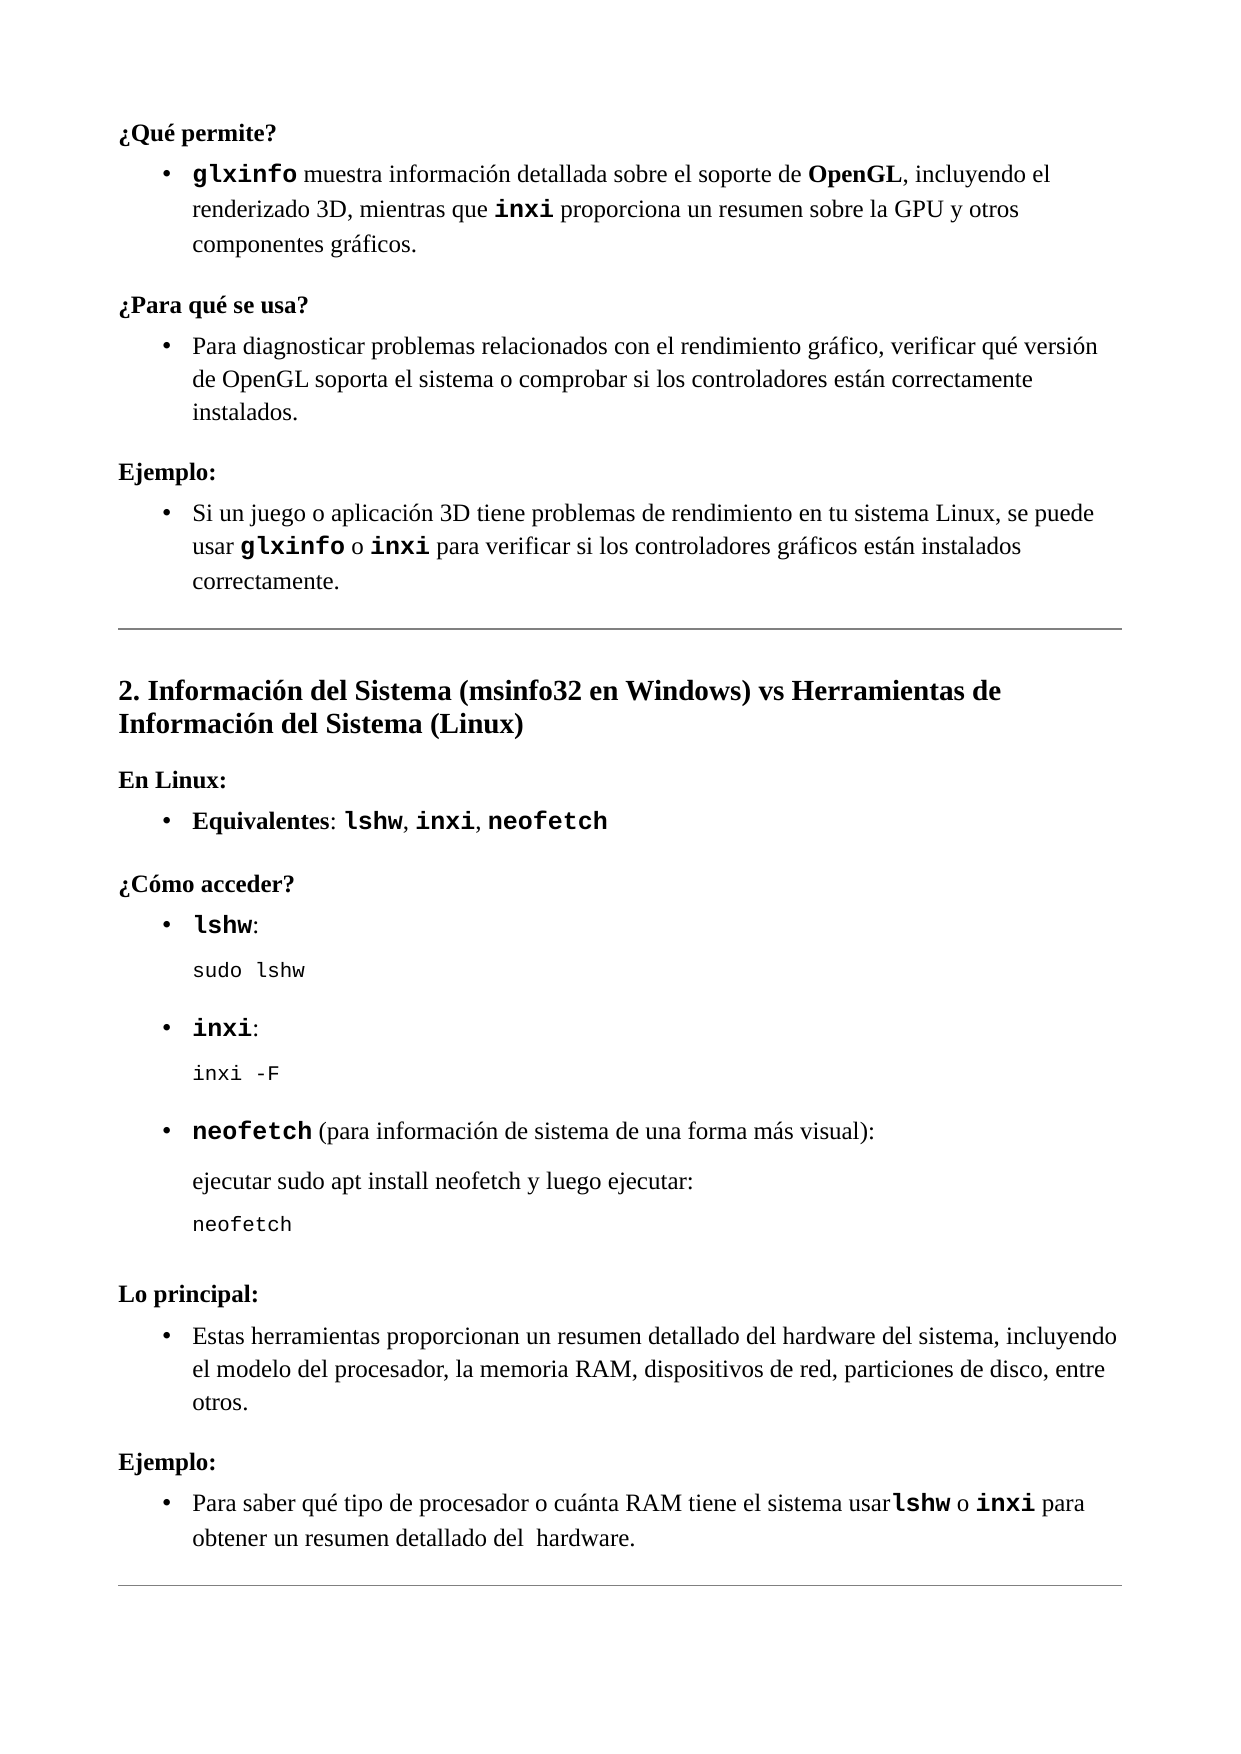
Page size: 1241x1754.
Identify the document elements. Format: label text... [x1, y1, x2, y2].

list inxi: [162, 1013, 1122, 1044]
list inxi -F [162, 1063, 1122, 1087]
list Si un juego o aplicación 3D tiene problemas de rendimiento en tu sistema Linux, se puede usar glxinfo o inxi para verificar si los controladores gráficos están instalados correctamente. [162, 498, 1122, 595]
subtitle Ejemplo: [118, 457, 1122, 486]
list neofetch (para información de sistema de una forma más visual): [162, 1116, 1122, 1147]
list neofetch [162, 1214, 1122, 1237]
list glxinfo muestra información detallada sobre el soporte de OpenGL, incluyendo el renderizado 3D, mientras que inxi proporciona un resumen sobre la GPU y otros componentes gráficos. [162, 159, 1122, 258]
subtitle 2. Información del Sistema (msinfo32 en Windows) vs Herramientas de Información del Sistema (Linux) [118, 673, 1122, 740]
subtitle ¿Cómo acceder? [118, 869, 1122, 897]
list Estas herramientas proporcionan un resumen detallado del hardware del sistema, incluyendo el modelo del procesador, la memoria RAM, dispositivos de red, particiones de disco, entre otros. [162, 1321, 1122, 1416]
list Para saber qué tipo de procesador o cuánta RAM tiene el sistema usarlshw o inxi para obtener un resumen detallado del hardware. [162, 1488, 1122, 1552]
list lshw: [162, 910, 1122, 941]
list sudo lshw [162, 960, 1122, 984]
list Equivalentes: lshw, inxi, neofetch [162, 806, 1122, 837]
subtitle ¿Para qué se usa? [118, 290, 1122, 318]
list Para diagnosticar problemas relacionados con el rendimiento gráfico, verificar qué versión de OpenGL soporta el sistema o comprobar si los controladores están correctamente instalados. [162, 331, 1122, 426]
subtitle En Linux: [118, 765, 1122, 794]
subtitle Ejemplo: [118, 1447, 1122, 1476]
list ejecutar sudo apt install neofetch y luego ejecutar: [162, 1166, 1122, 1195]
subtitle ¿Qué permite? [118, 118, 1122, 147]
subtitle Lo principal: [118, 1279, 1122, 1308]
